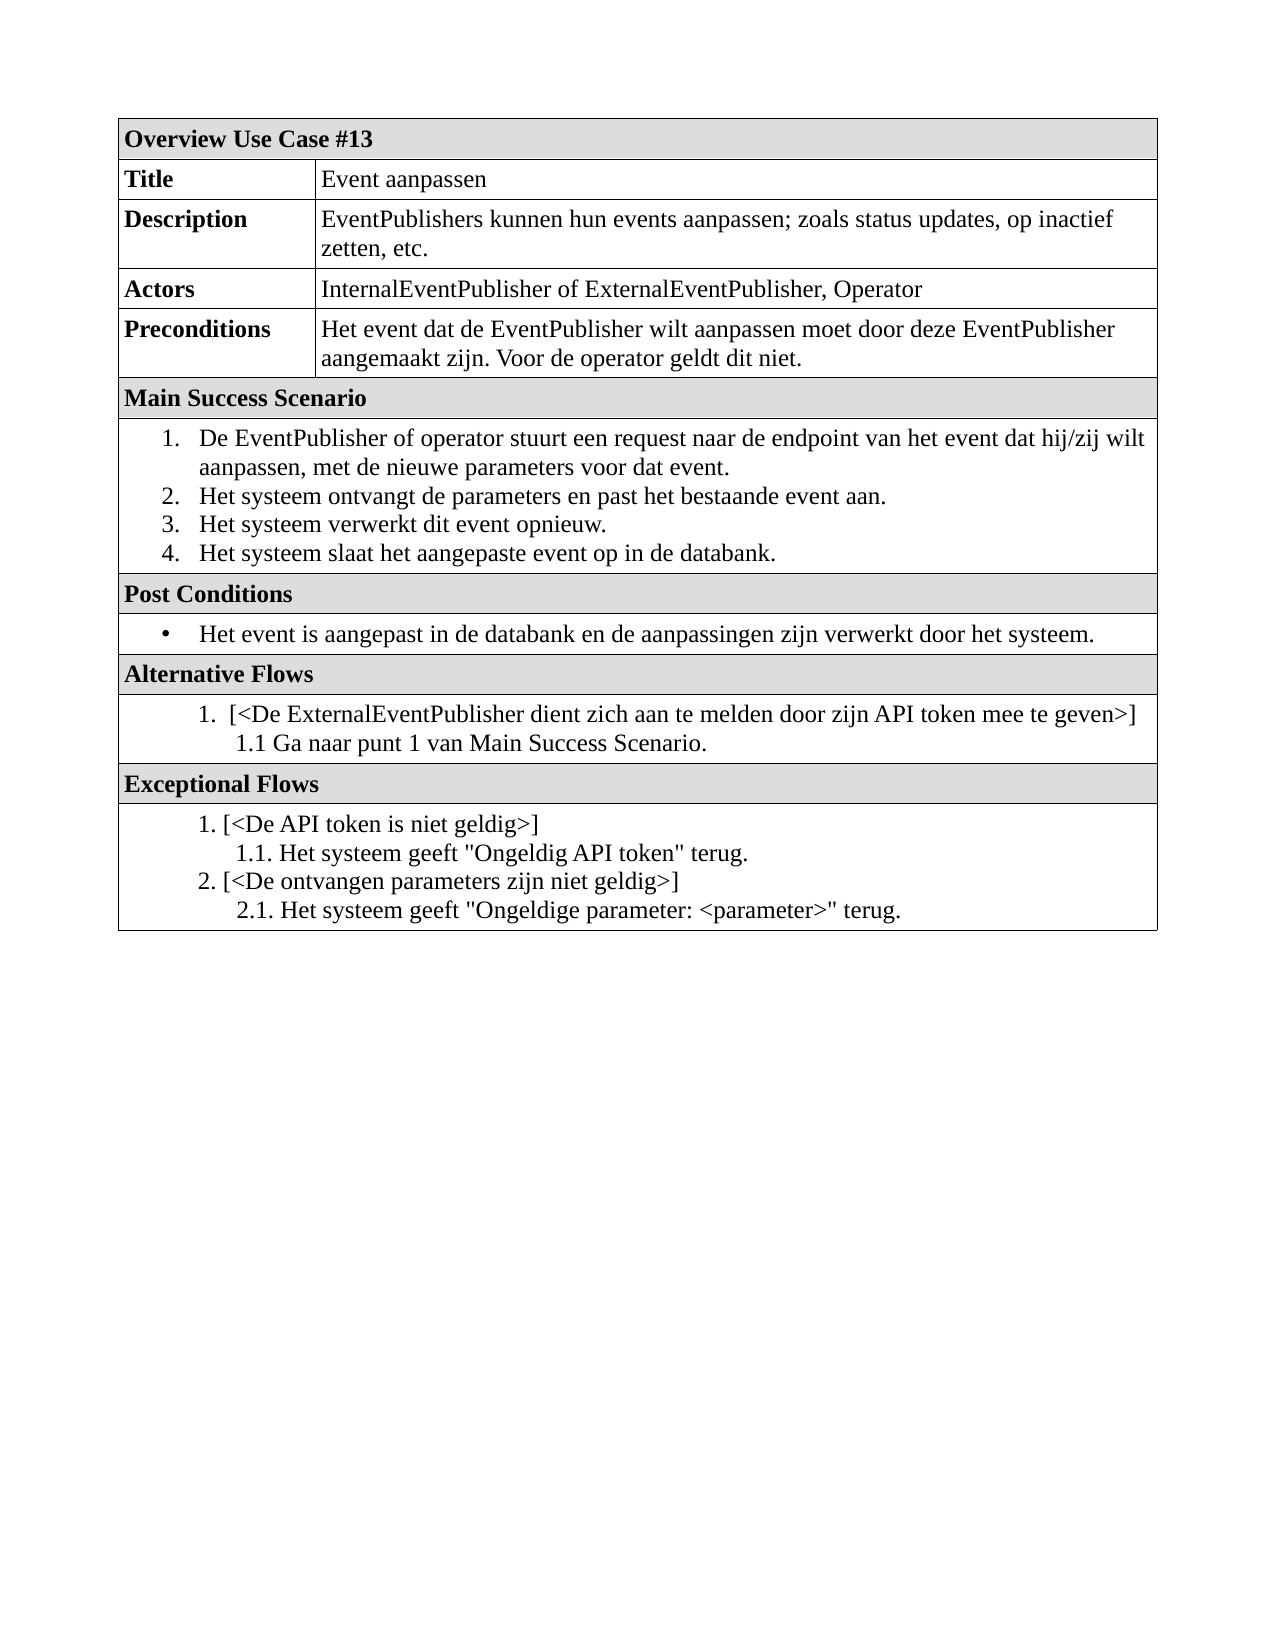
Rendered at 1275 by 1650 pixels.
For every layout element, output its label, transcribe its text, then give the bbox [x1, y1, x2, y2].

table_cell Event aanpassen [316, 160, 1157, 199]
table_cell De EventPublisher of operator stuurt een request naar de endpoint van het event dat hij/zij wilt aanpassen, met de nieuwe parameters voor dat event. Het systeem ontvangt de parameters en past het bestaande event aan. Het systeem verwerkt dit event opnieuw. Het systeem slaat het aangepaste event op in de databank. [119, 419, 1157, 573]
table_cell Actors [119, 269, 315, 308]
table_cell InternalEventPublisher of ExternalEventPublisher, Operator [316, 269, 1157, 308]
table_cell Het event is aangepast in de databank en de aanpassingen zijn verwerkt door het systeem. [119, 614, 1157, 653]
table_header Overview Use Case #13 [119, 119, 1157, 158]
table_cell 1. [<De API token is niet geldig>] 1.1. Het systeem geeft "Ongeldig API token" terug. 2. [<De ontvangen parameters zijn niet geldig>] 2.1. Het systeem geeft "Ongeldige parameter: <parameter>" terug. [119, 804, 1157, 930]
table_cell 1. [<De ExternalEventPublisher dient zich aan te melden door zijn API token mee te geven>] 1.1 Ga naar punt 1 van Main Success Scenario. [119, 695, 1157, 763]
table_cell Post Conditions [119, 574, 1157, 613]
table_cell Main Success Scenario [119, 378, 1157, 417]
table_cell Het event dat de EventPublisher wilt aanpassen moet door deze EventPublisher aangemaakt zijn. Voor de operator geldt dit niet. [316, 309, 1157, 377]
table_cell Exceptional Flows [119, 764, 1157, 803]
table_cell Alternative Flows [119, 655, 1157, 694]
table_cell Preconditions [119, 309, 315, 377]
table_cell Title [119, 160, 315, 199]
table_cell EventPublishers kunnen hun events aanpassen; zoals status updates, op inactief zetten, etc. [316, 200, 1157, 268]
table_cell Description [119, 200, 315, 268]
